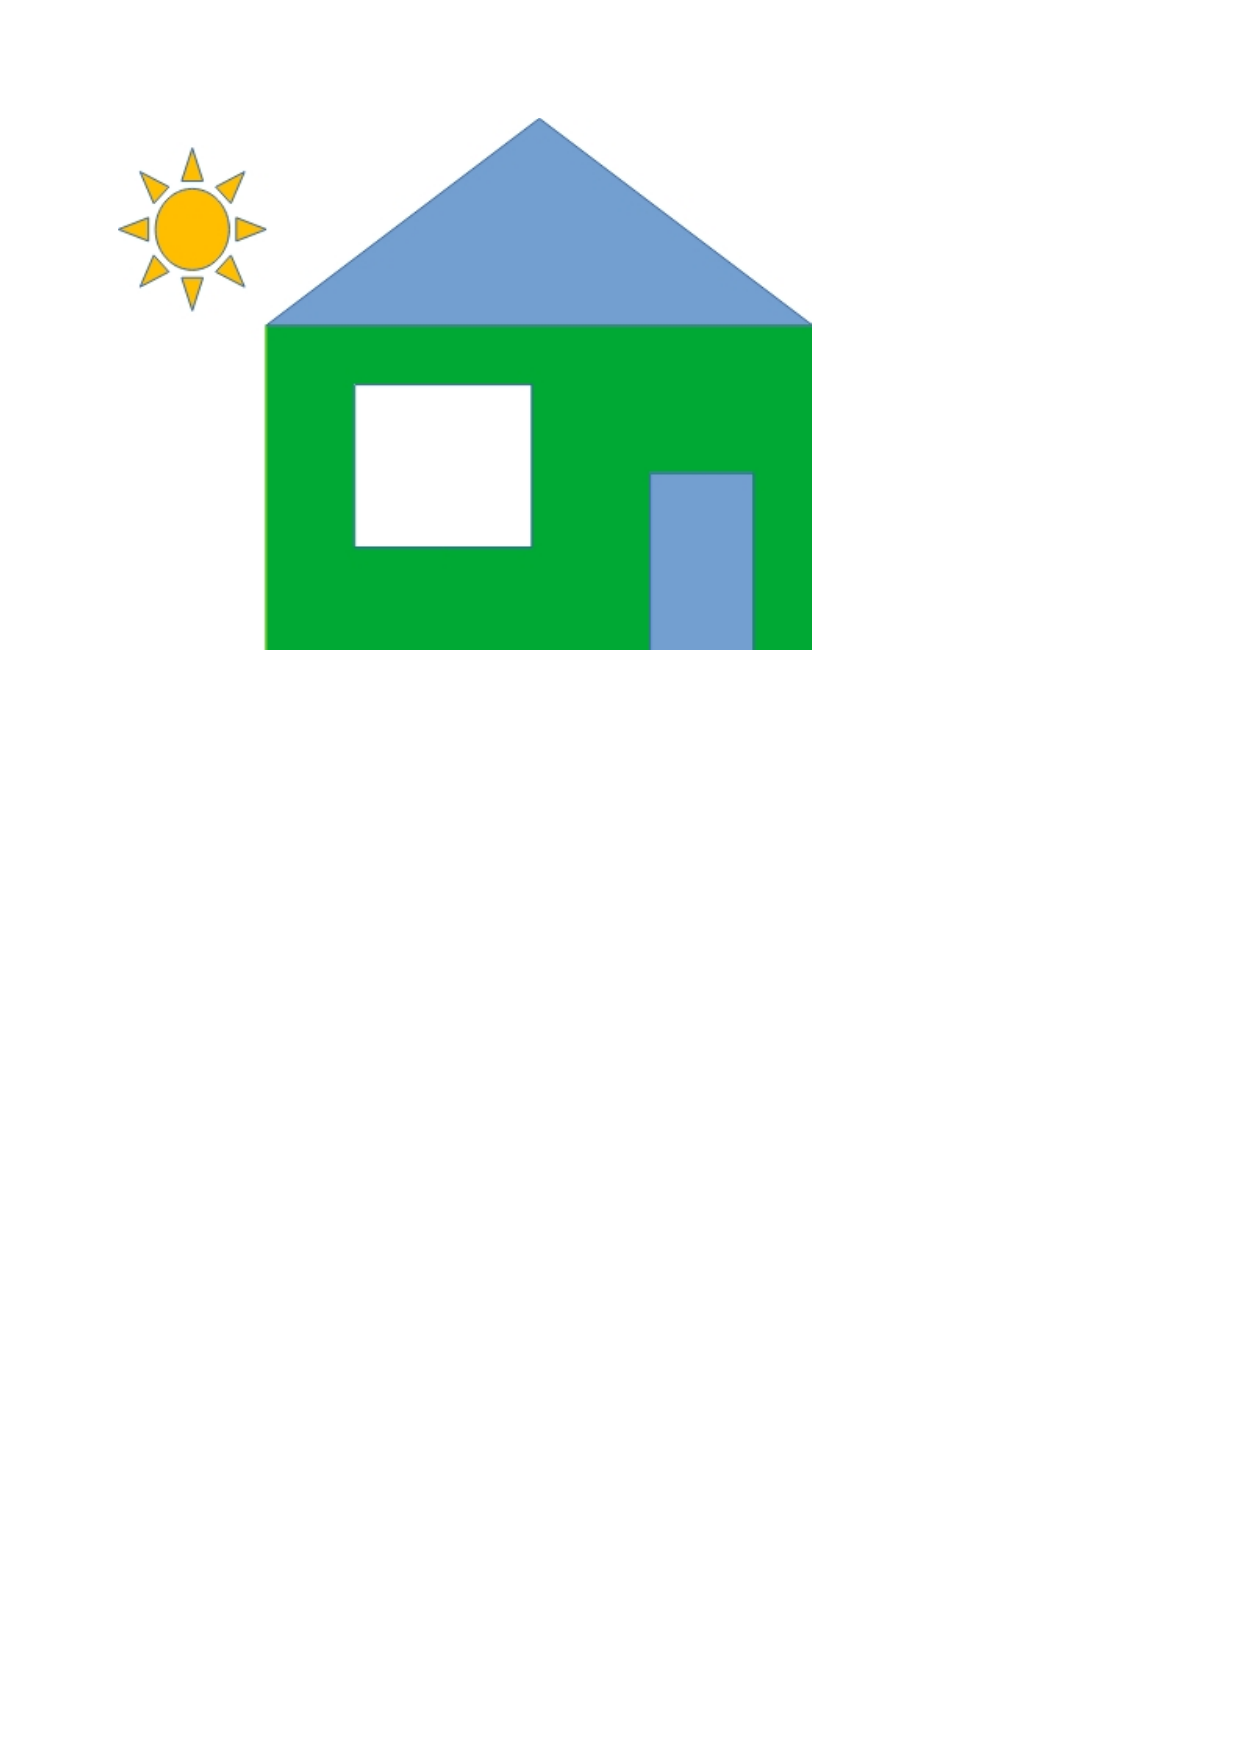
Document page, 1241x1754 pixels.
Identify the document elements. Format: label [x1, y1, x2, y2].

picture [118, 118, 812, 650]
